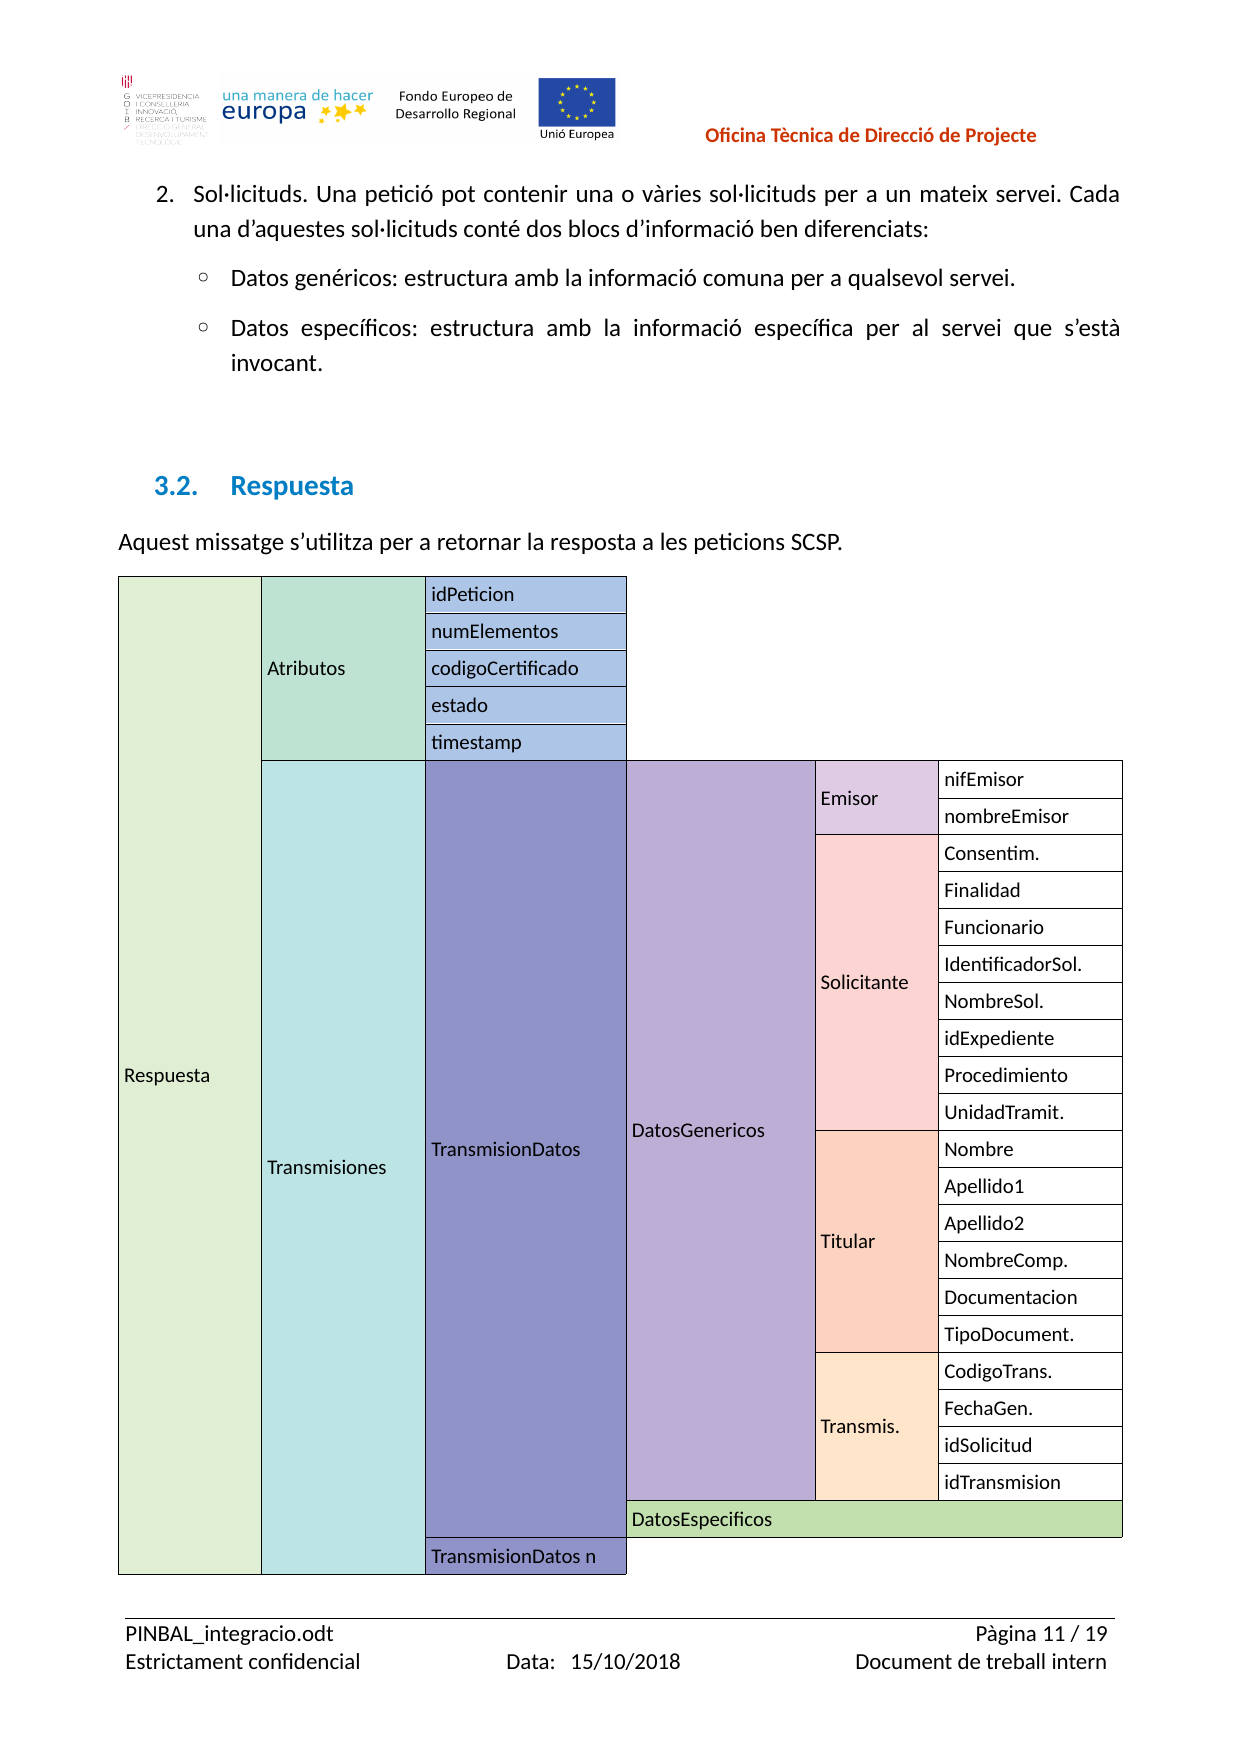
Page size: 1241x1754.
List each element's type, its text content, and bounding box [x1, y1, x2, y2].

list Datos específicos: estructura amb la informació específica per al servei que s’està invocant. [193, 312, 1122, 377]
table_cell [815, 613, 938, 649]
table_cell Documentacion [939, 1279, 1122, 1315]
table_cell [938, 686, 1122, 723]
table_cell Finalidad [939, 872, 1122, 908]
table_cell Procedimiento [939, 1057, 1122, 1093]
subtitle Respuesta [153, 467, 1122, 502]
table_cell Transmisiones [262, 761, 425, 1574]
table_cell NombreSol. [939, 983, 1122, 1019]
table_cell Transmis. [816, 1353, 938, 1500]
table_cell [815, 686, 938, 723]
table_cell DatosEspecificos [627, 1501, 1122, 1537]
table_cell idSolicitud [939, 1427, 1122, 1463]
table_cell Titular [816, 1131, 938, 1352]
text Aquest missatge s’utilitza per a retornar la resposta a les peticions SCSP. [118, 526, 1122, 556]
table_cell FechaGen. [939, 1390, 1122, 1426]
table_header [938, 576, 1122, 612]
table_header [627, 576, 815, 612]
table_cell Funcionario [939, 909, 1122, 945]
table_header idPeticion [426, 577, 626, 612]
table_cell Consentim. [939, 835, 1122, 871]
table_cell TransmisionDatos n [426, 1538, 626, 1574]
table_header Atributos [262, 577, 425, 760]
list Sol·licituds. Una petició pot contenir una o vàries sol·licituds per a un mateix servei. Cada una d’aquestes sol·licituds conté dos blocs d’informació ben diferenciats: [156, 178, 1122, 243]
list Datos genéricos: estructura amb la informació comuna per a qualsevol servei. [193, 262, 1122, 293]
table_header Respuesta [119, 577, 261, 1574]
table_cell Apellido2 [939, 1205, 1122, 1241]
table_cell Emisor [816, 761, 938, 834]
table_cell [627, 613, 815, 649]
table_cell [627, 1538, 815, 1574]
picture [118, 73, 213, 147]
table_cell [627, 686, 815, 723]
table_cell [938, 650, 1122, 686]
table_cell TipoDocument. [939, 1316, 1122, 1352]
table_cell [815, 650, 938, 686]
table_cell Nombre [939, 1131, 1122, 1167]
table_cell UnidadTramit. [939, 1094, 1122, 1130]
table_cell TransmisionDatos [426, 761, 626, 1537]
table_header [815, 576, 938, 612]
table_cell [627, 724, 815, 760]
table_cell nombreEmisor [939, 799, 1122, 834]
table_cell [815, 1538, 938, 1574]
table_cell Solicitante [816, 835, 938, 1130]
table_cell DatosGenericos [627, 761, 815, 1500]
table_cell idExpediente [939, 1020, 1122, 1056]
table_cell CodigoTrans. [939, 1353, 1122, 1389]
table_cell Apellido1 [939, 1168, 1122, 1204]
table_cell [815, 724, 938, 760]
table_cell nifEmisor [939, 761, 1122, 797]
table_cell timestamp [426, 725, 626, 760]
table_cell numElementos [426, 614, 626, 649]
table_cell idTransmision [939, 1464, 1122, 1500]
table_cell estado [426, 687, 626, 723]
table_cell [938, 1538, 1122, 1574]
table_cell [938, 724, 1122, 760]
table_cell NombreComp. [939, 1242, 1122, 1278]
picture [219, 73, 621, 147]
table_cell [938, 613, 1122, 649]
table_cell codigoCertificado [426, 651, 626, 686]
table_cell IdentificadorSol. [939, 946, 1122, 982]
table_cell [627, 650, 815, 686]
